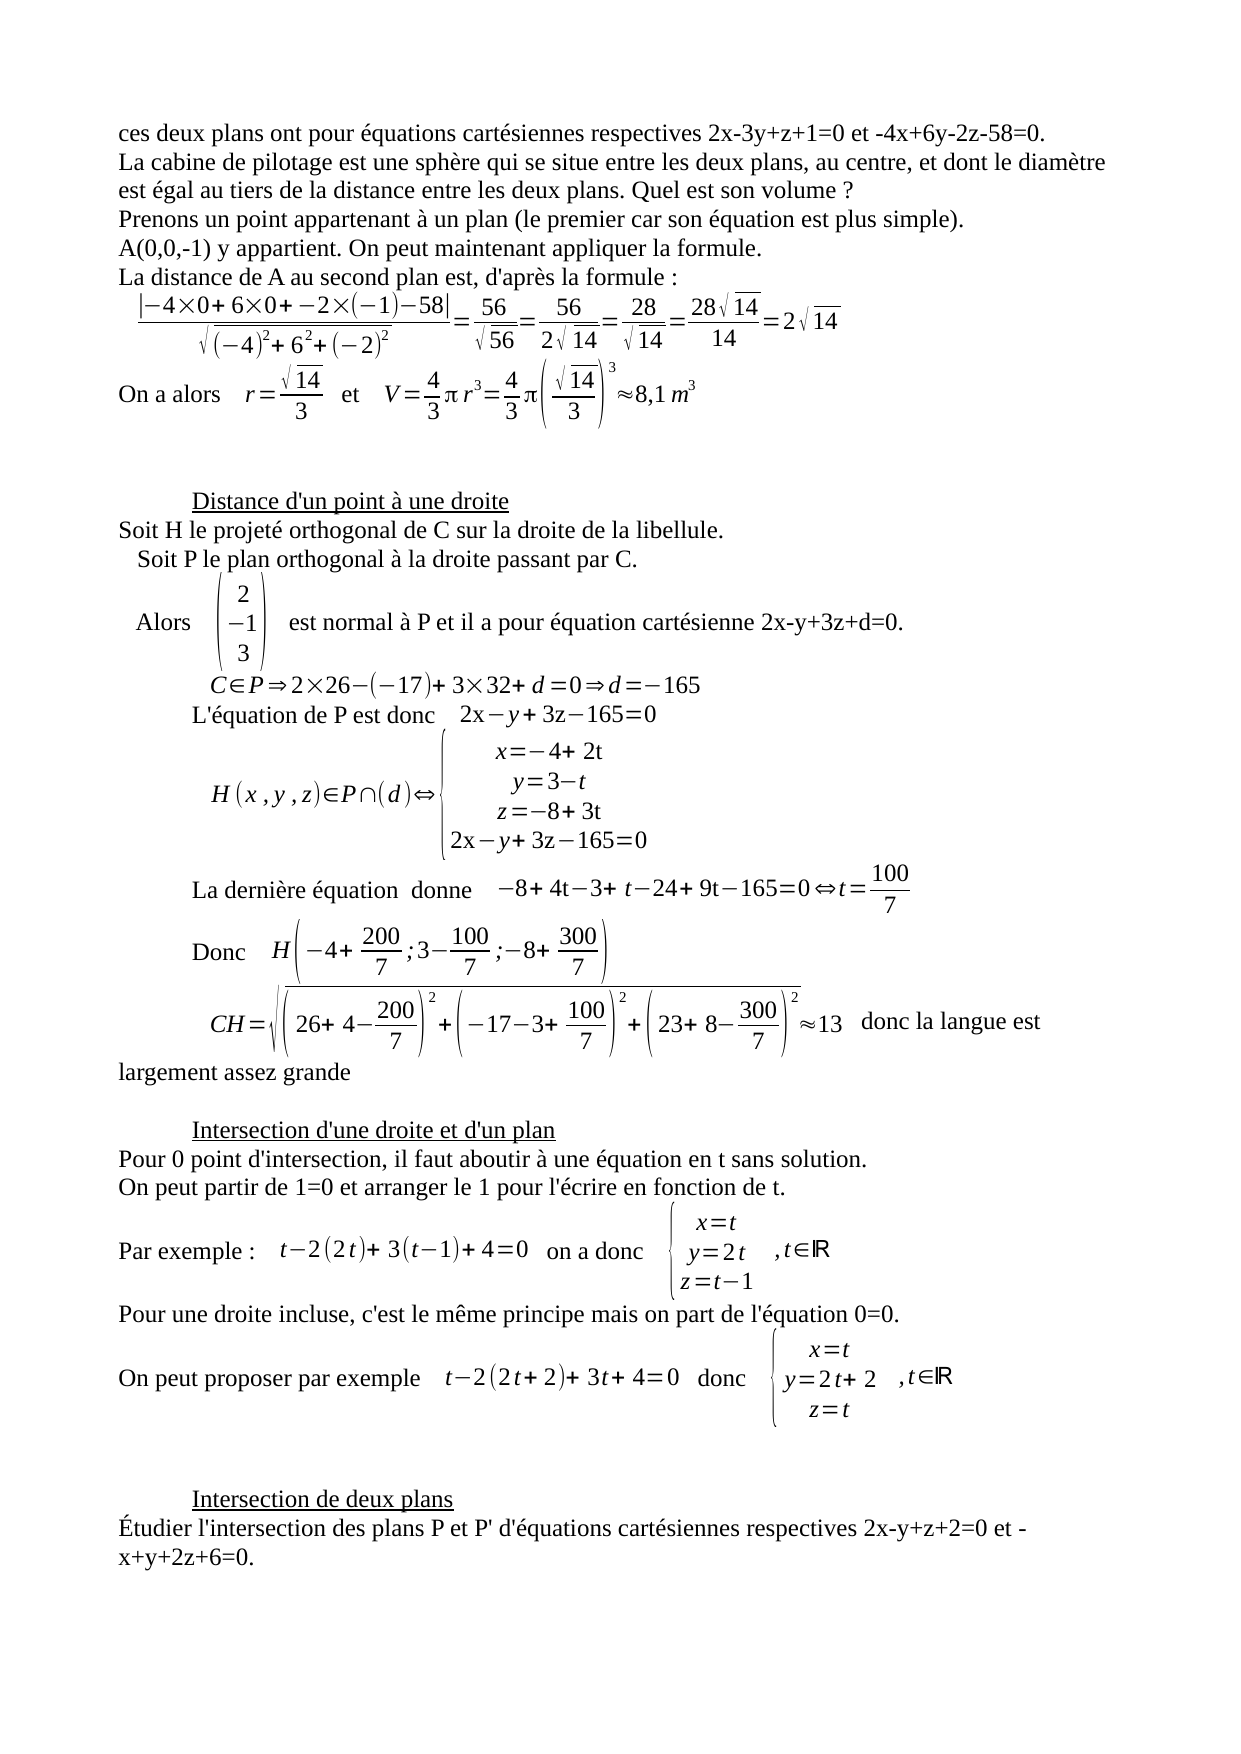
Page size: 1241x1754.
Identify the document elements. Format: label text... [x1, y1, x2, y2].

text Soit P le plan orthogonal à la droite passant par C. [118, 544, 1122, 572]
text Intersection d'une droite et d'un plan [118, 1115, 1122, 1144]
text Étudier l'intersection des plans P et P' d'équations cartésiennes respectives 2x-y+z+2=0 et -x+y+2z+6=0. [118, 1513, 1122, 1571]
text donc la langue est largement assez grande [118, 984, 1122, 1086]
text L'équation de P est donc [118, 700, 1122, 728]
text Pour une droite incluse, c'est le même principe mais on part de l'équation 0=0. [118, 1299, 1122, 1328]
text Prenons un point appartenant à un plan (le premier car son équation est plus simple). [118, 204, 1122, 233]
text On peut proposer par exemple donc [118, 1328, 1122, 1427]
text On a alors et [118, 359, 1122, 429]
text ces deux plans ont pour équations cartésiennes respectives 2x-3y+z+1=0 et -4x+6y-2z-58=0. [118, 118, 1122, 147]
text On peut partir de 1=0 et arranger le 1 pour l'écrire en fonction de t. [118, 1172, 1122, 1201]
text Donc [118, 919, 1122, 984]
text La distance de A au second plan est, d'après la formule : [118, 262, 1122, 359]
text Intersection de deux plans [118, 1484, 1122, 1513]
text Soit H le projeté orthogonal de C sur la droite de la libellule. [118, 515, 1122, 544]
text A(0,0,-1) y appartient. On peut maintenant appliquer la formule. [118, 233, 1122, 262]
text Distance d'un point à une droite [118, 486, 1122, 515]
text La dernière équation donne [118, 860, 1122, 919]
text Par exemple : on a donc [118, 1201, 1122, 1299]
text Pour 0 point d'intersection, il faut aboutir à une équation en t sans solution. [118, 1144, 1122, 1172]
text Alors est normal à P et il a pour équation cartésienne 2x-y+3z+d=0. [118, 572, 1122, 671]
text La cabine de pilotage est une sphère qui se situe entre les deux plans, au centre, et dont le diamètre est égal au tiers de la distance entre les deux plans. Quel est son volume ? [118, 147, 1122, 204]
